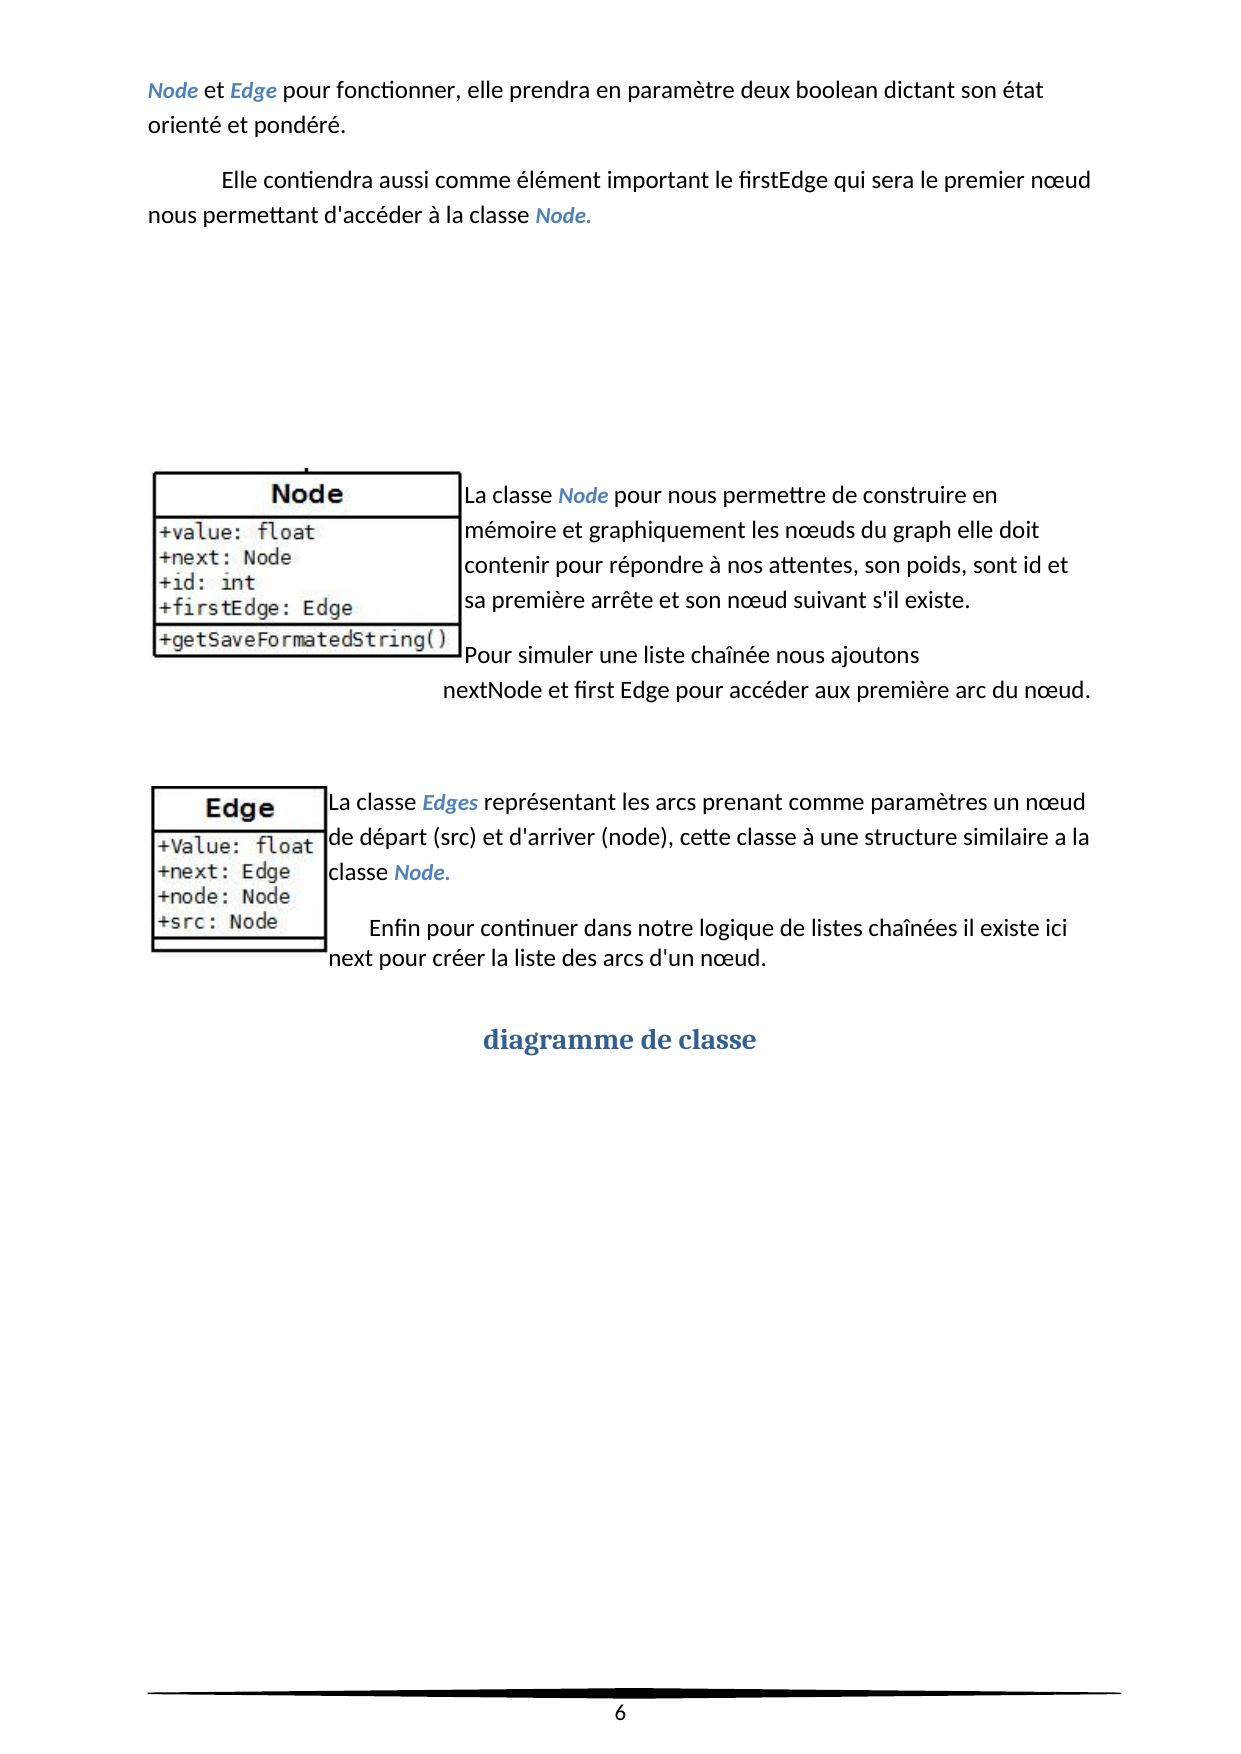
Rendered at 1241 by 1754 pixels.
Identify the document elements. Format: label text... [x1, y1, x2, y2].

text Pour simuler une liste chaînée nous ajoutons nextNode et first Edge pour accéder aux première arc du nœud. [148, 639, 1093, 705]
text Elle contiendra aussi comme élément important le firstEdge qui sera le premier nœud nous permettant d'accéder à la classe Node. [148, 164, 1093, 230]
text La classe Edges représentant les arcs prenant comme paramètres un nœud de départ (src) et d'arriver (node), cette classe à une structure similaire a la classe Node. [329, 786, 1093, 887]
text Node et Edge pour fonctionner, elle prendra en paramètre deux boolean dictant son état orienté et pondéré. [148, 74, 1093, 139]
text La classe Node pour nous permettre de construire en mémoire et graphiquement les nœuds du graph elle doit contenir pour répondre à nos attentes, son poids, sont id et sa première arrête et son nœud suivant s'il existe. [464, 479, 1093, 614]
text Enfin pour continuer dans notre logique de listes chaînées il existe ici next pour créer la liste des arcs d'un nœud. [148, 912, 1093, 973]
subtitle diagramme de classe [148, 1023, 1093, 1057]
